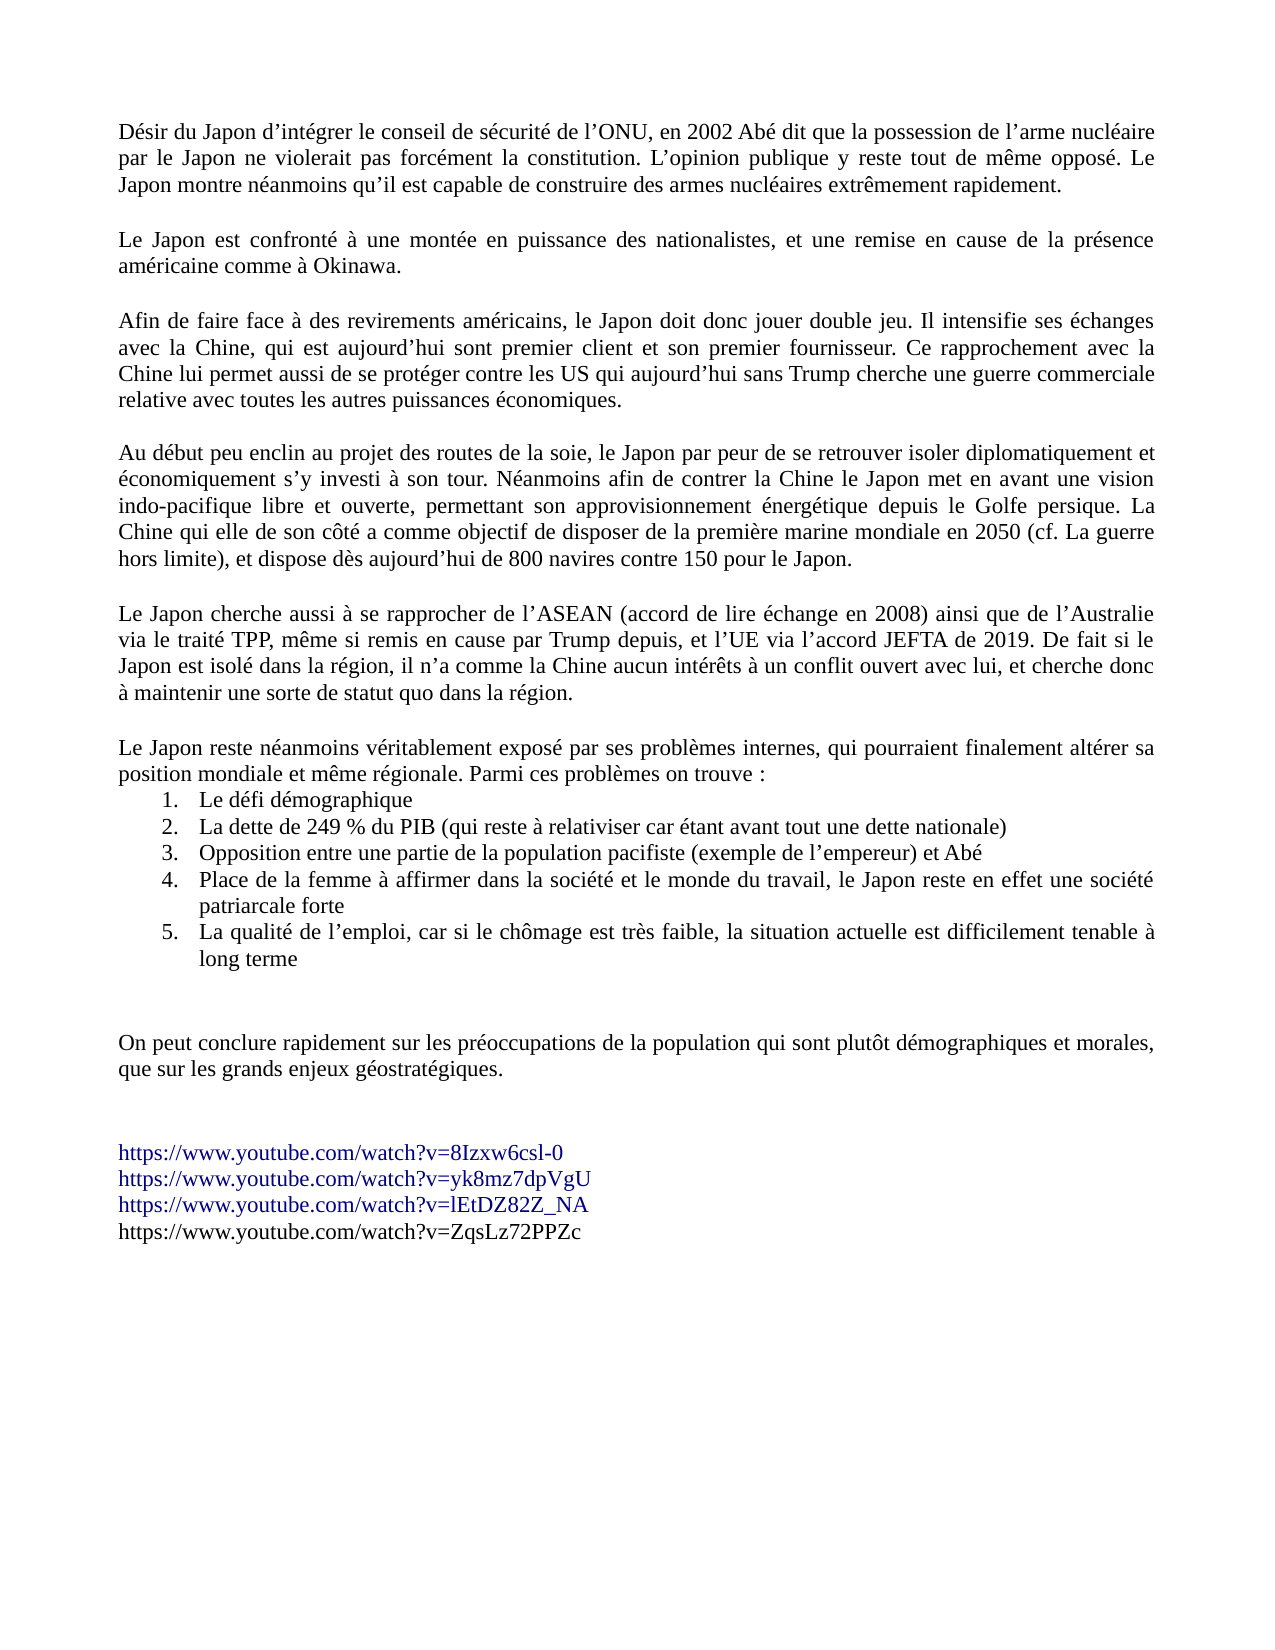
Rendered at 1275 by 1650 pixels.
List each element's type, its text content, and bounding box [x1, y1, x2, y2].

text https://www.youtube.com/watch?v=yk8mz7dpVgU [118, 1165, 1157, 1191]
text Le Japon cherche aussi à se rapprocher de l’ASEAN (accord de lire échange en 2008) ainsi que de l’Australie via le traité TPP, même si remis en cause par Trump depuis, et l’UE via l’accord JEFTA de 2019. De fait si le Japon est isolé dans la région, il n’a comme la Chine aucun intérêts à un conflit ouvert avec lui, et cherche donc à maintenir une sorte de statut quo dans la région. [118, 600, 1157, 705]
list Opposition entre une partie de la population pacifiste (exemple de l’empereur) et Abé [161, 839, 1157, 866]
text On peut conclure rapidement sur les préoccupations de la population qui sont plutôt démographiques et morales, que sur les grands enjeux géostratégiques. [118, 1028, 1157, 1081]
text https://www.youtube.com/watch?v=lEtDZ82Z_NA [118, 1191, 1157, 1218]
list La qualité de l’emploi, car si le chômage est très faible, la situation actuelle est difficilement tenable à long terme [161, 918, 1157, 971]
list Le défi démographique [161, 787, 1157, 813]
text https://www.youtube.com/watch?v=8Izxw6csl-0 [118, 1139, 1157, 1165]
text Le Japon est confronté à une montée en puissance des nationalistes, et une remise en cause de la présence américaine comme à Okinawa. [118, 226, 1157, 279]
text Au début peu enclin au projet des routes de la soie, le Japon par peur de se retrouver isoler diplomatiquement et économiquement s’y investi à son tour. Néanmoins afin de contrer la Chine le Japon met en avant une vision indo-pacifique libre et ouverte, permettant son approvisionnement énergétique depuis le Golfe persique. La Chine qui elle de son côté a comme objectif de disposer de la première marine mondiale en 2050 (cf. La guerre hors limite), et dispose dès aujourd’hui de 800 navires contre 150 pour le Japon. [118, 413, 1157, 571]
text https://www.youtube.com/watch?v=ZqsLz72PPZc [118, 1218, 1157, 1244]
text Le Japon reste néanmoins véritablement exposé par ses problèmes internes, qui pourraient finalement altérer sa position mondiale et même régionale. Parmi ces problèmes on trouve : [118, 734, 1157, 787]
list La dette de 249 % du PIB (qui reste à relativiser car étant avant tout une dette nationale) [161, 813, 1157, 839]
text Désir du Japon d’intégrer le conseil de sécurité de l’ONU, en 2002 Abé dit que la possession de l’arme nucléaire par le Japon ne violerait pas forcément la constitution. L’opinion publique y reste tout de même opposé. Le Japon montre néanmoins qu’il est capable de construire des armes nucléaires extrêmement rapidement. [118, 118, 1157, 197]
text Afin de faire face à des revirements américains, le Japon doit donc jouer double jeu. Il intensifie ses échanges avec la Chine, qui est aujourd’hui sont premier client et son premier fournisseur. Ce rapprochement avec la Chine lui permet aussi de se protéger contre les US qui aujourd’hui sans Trump cherche une guerre commerciale relative avec toutes les autres puissances économiques. [118, 307, 1157, 413]
list Place de la femme à affirmer dans la société et le monde du travail, le Japon reste en effet une société patriarcale forte [161, 866, 1157, 918]
